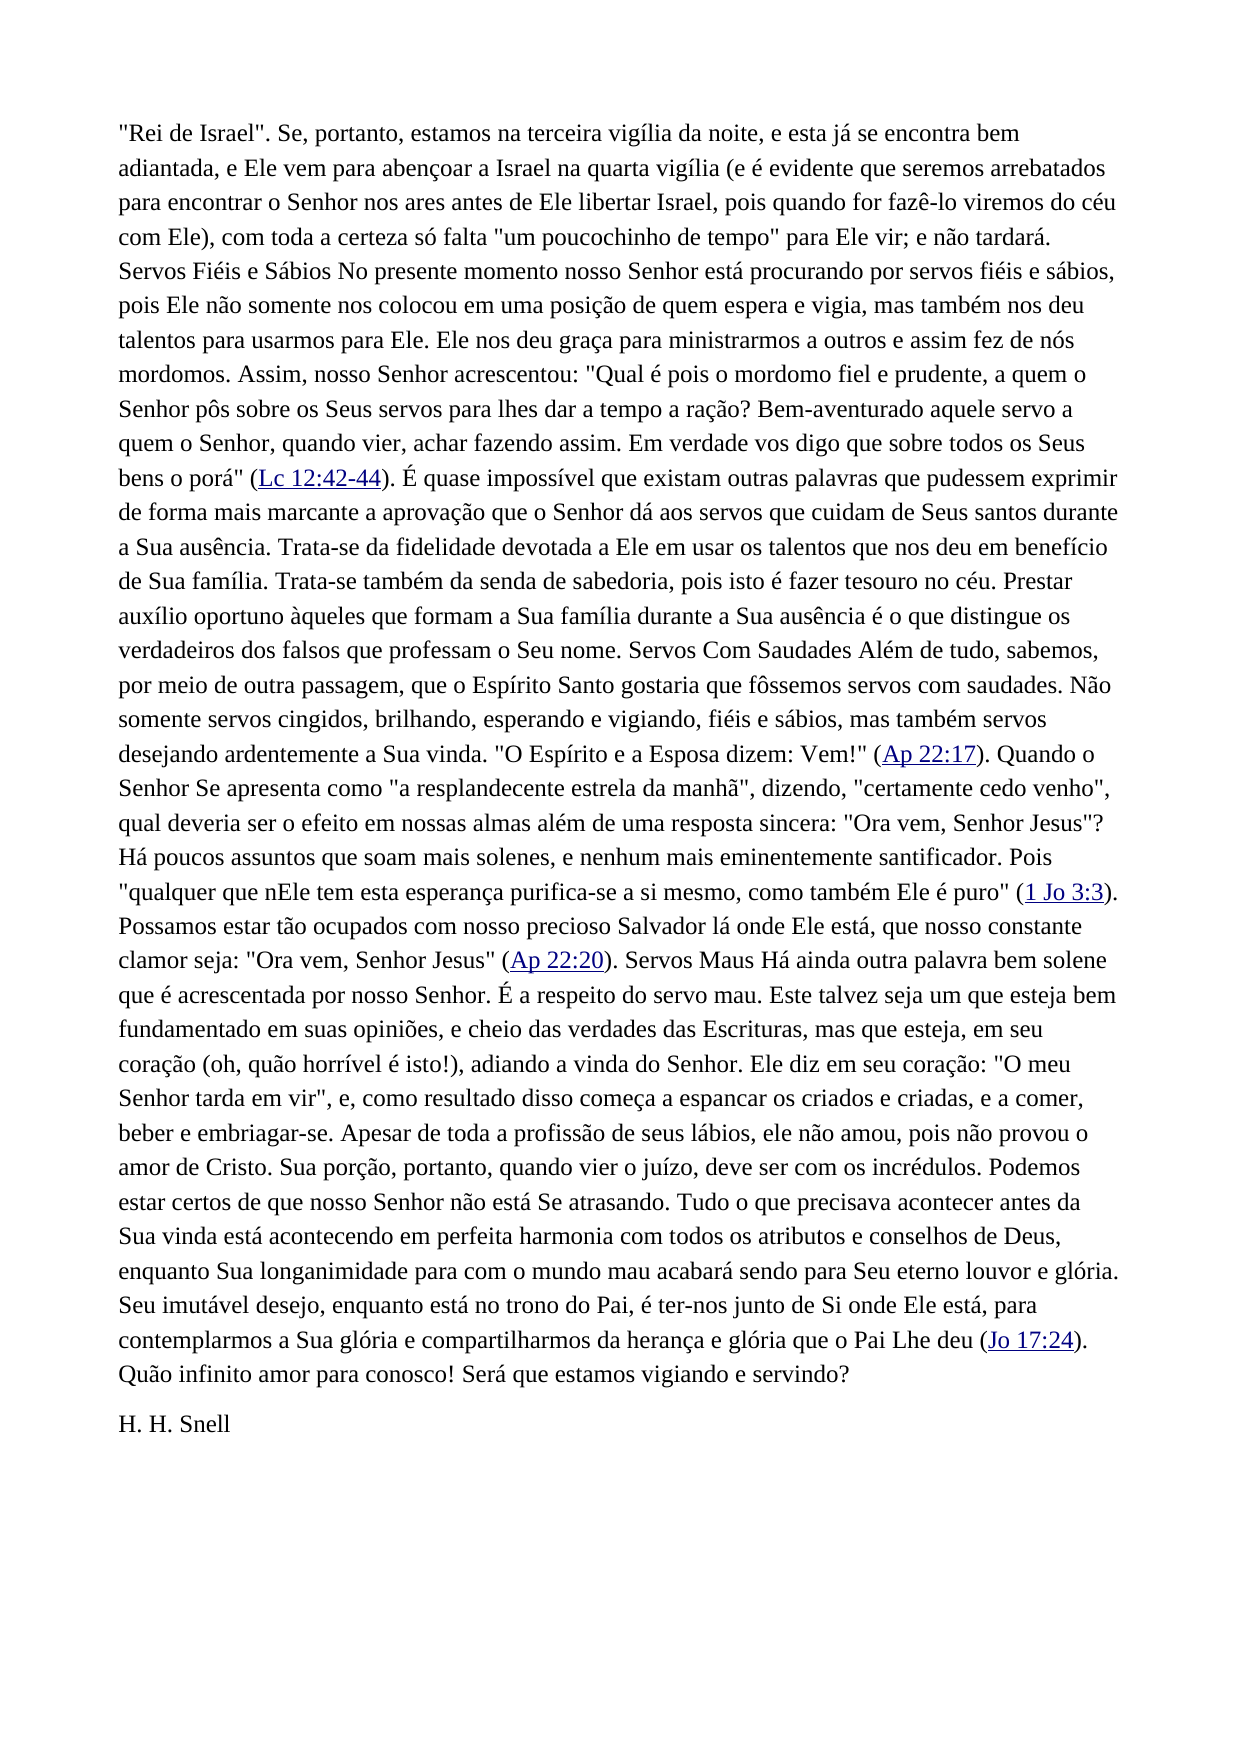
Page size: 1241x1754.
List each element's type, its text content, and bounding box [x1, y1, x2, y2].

text "Rei de Israel". Se, portanto, estamos na terceira vigília da noite, e esta já se encontra bem adiantada, e Ele vem para abençoar a Israel na quarta vigília (e é evidente que seremos arrebatados para encontrar o Senhor nos ares antes de Ele libertar Israel, pois quando for fazê-lo viremos do céu com Ele), com toda a certeza só falta "um poucochinho de tempo" para Ele vir; e não tardará. Servos Fiéis e Sábios No presente momento nosso Senhor está procurando por servos fiéis e sábios, pois Ele não somente nos colocou em uma posição de quem espera e vigia, mas também nos deu talentos para usarmos para Ele. Ele nos deu graça para ministrarmos a outros e assim fez de nós mordomos. Assim, nosso Senhor acrescentou: "Qual é pois o mordomo fiel e prudente, a quem o Senhor pôs sobre os Seus servos para lhes dar a tempo a ração? Bem-aventurado aquele servo a quem o Senhor, quando vier, achar fazendo assim. Em verdade vos digo que sobre todos os Seus bens o porá" (Lc 12:42-44). É quase impossível que existam outras palavras que pudessem exprimir de forma mais marcante a aprovação que o Senhor dá aos servos que cuidam de Seus santos durante a Sua ausência. Trata-se da fidelidade devotada a Ele em usar os talentos que nos deu em benefício de Sua família. Trata-se também da senda de sabedoria, pois isto é fazer tesouro no céu. Prestar auxílio oportuno àqueles que formam a Sua família durante a Sua ausência é o que distingue os verdadeiros dos falsos que professam o Seu nome. Servos Com Saudades Além de tudo, sabemos, por meio de outra passagem, que o Espírito Santo gostaria que fôssemos servos com saudades. Não somente servos cingidos, brilhando, esperando e vigiando, fiéis e sábios, mas também servos desejando ardentemente a Sua vinda. "O Espírito e a Esposa dizem: Vem!" (Ap 22:17). Quando o Senhor Se apresenta como "a resplandecente estrela da manhã", dizendo, "certamente cedo venho", qual deveria ser o efeito em nossas almas além de uma resposta sincera: "Ora vem, Senhor Jesus"? Há poucos assuntos que soam mais solenes, e nenhum mais eminentemente santificador. Pois "qualquer que nEle tem esta esperança purifica-se a si mesmo, como também Ele é puro" (1 Jo 3:3). Possamos estar tão ocupados com nosso precioso Salvador lá onde Ele está, que nosso constante clamor seja: "Ora vem, Senhor Jesus" (Ap 22:20). Servos Maus Há ainda outra palavra bem solene que é acrescentada por nosso Senhor. É a respeito do servo mau. Este talvez seja um que esteja bem fundamentado em suas opiniões, e cheio das verdades das Escrituras, mas que esteja, em seu coração (oh, quão horrível é isto!), adiando a vinda do Senhor. Ele diz em seu coração: "O meu Senhor tarda em vir", e, como resultado disso começa a espancar os criados e criadas, e a comer, beber e embriagar-se. Apesar de toda a profissão de seus lábios, ele não amou, pois não provou o amor de Cristo. Sua porção, portanto, quando vier o juízo, deve ser com os incrédulos. Podemos estar certos de que nosso Senhor não está Se atrasando. Tudo o que precisava acontecer antes da Sua vinda está acontecendo em perfeita harmonia com todos os atributos e conselhos de Deus, enquanto Sua longanimidade para com o mundo mau acabará sendo para Seu eterno louvor e glória. Seu imutável desejo, enquanto está no trono do Pai, é ter-nos junto de Si onde Ele está, para contemplarmos a Sua glória e compartilharmos da herança e glória que o Pai Lhe deu (Jo 17:24). Quão infinito amor para conosco! Será que estamos vigiando e servindo? [118, 118, 1122, 1388]
text H. H. Snell [118, 1409, 1122, 1437]
